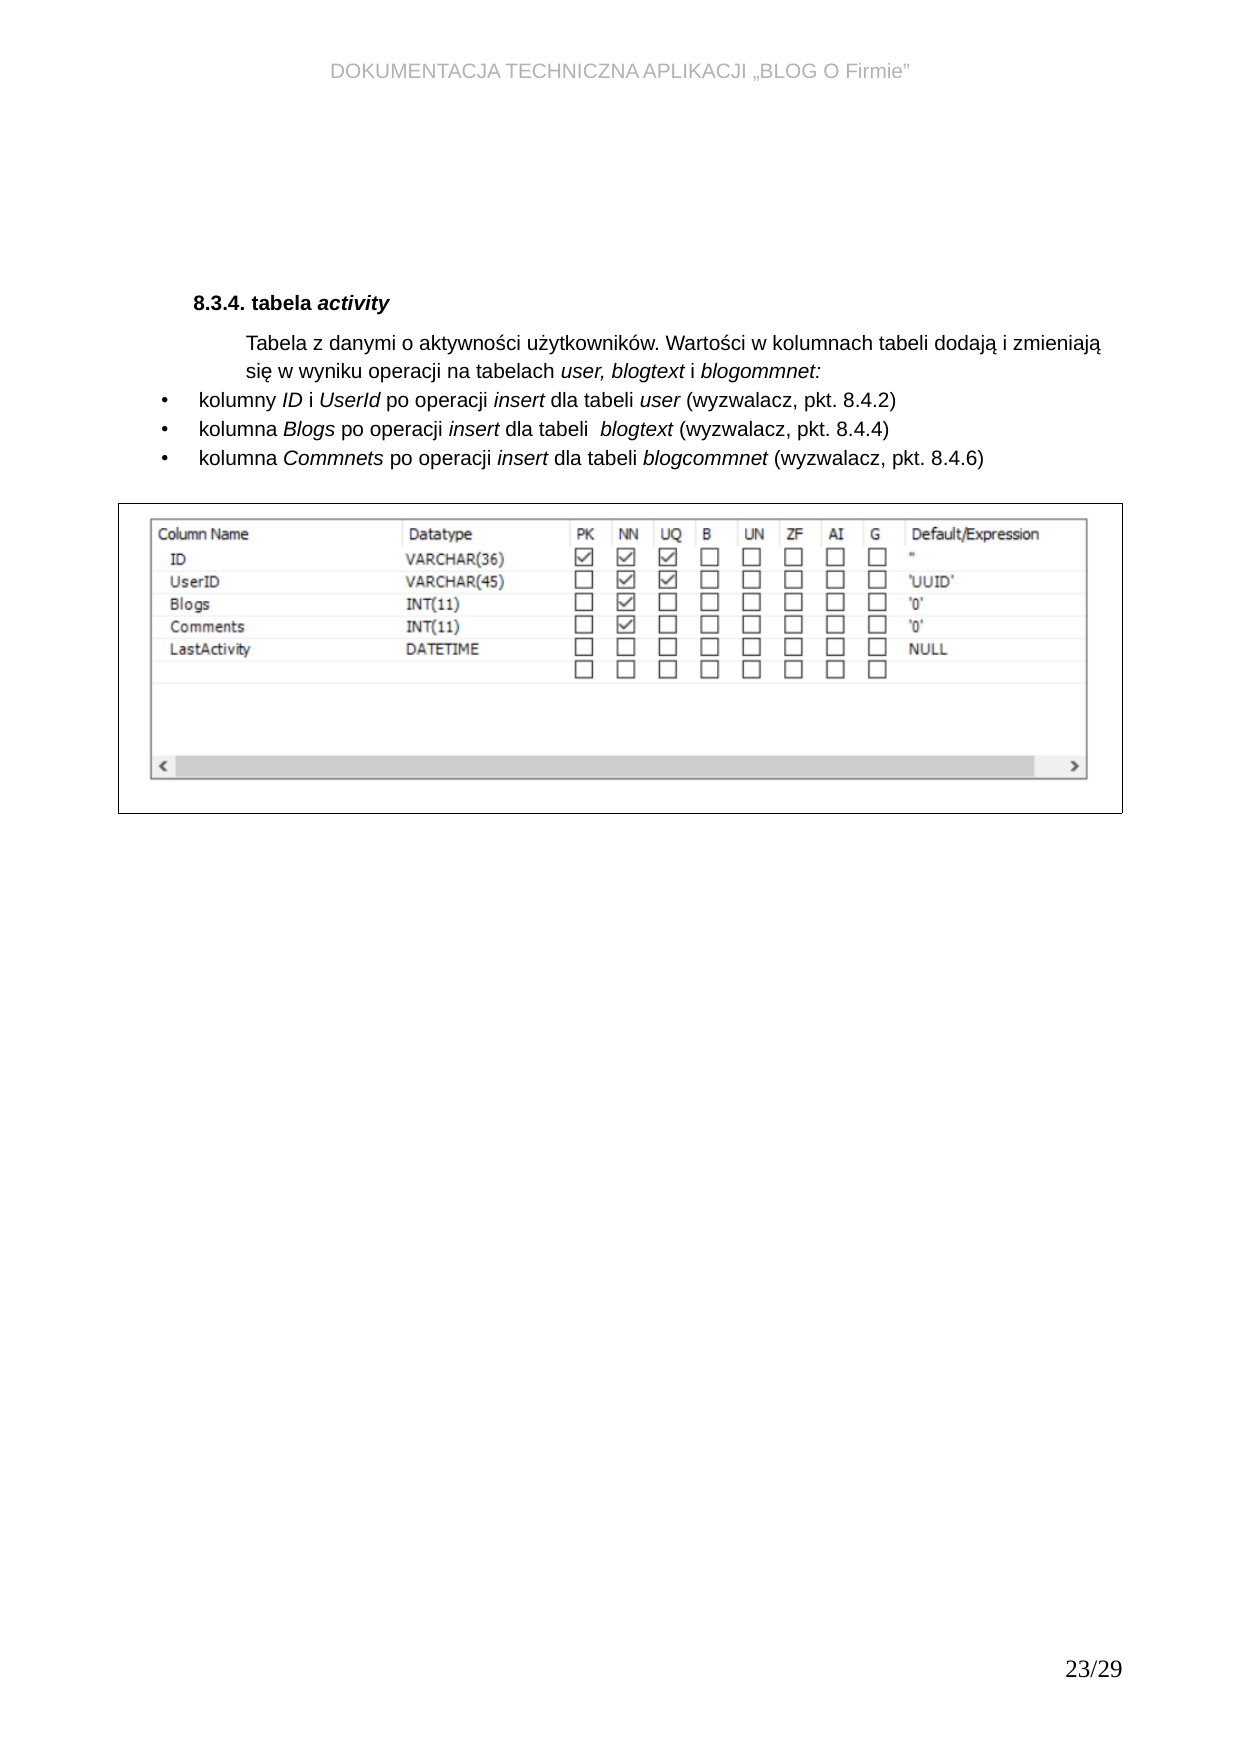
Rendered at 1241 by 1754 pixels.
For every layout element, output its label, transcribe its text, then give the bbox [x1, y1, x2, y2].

picture [144, 508, 1097, 784]
table_header [119, 504, 1122, 813]
list kolumny ID i UserId po operacji insert dla tabeli user (wyzwalacz, pkt. 8.4.2) [161, 388, 1122, 412]
list Tabela Activity [193, 290, 1122, 314]
list kolumna Commnets po operacji insert dla tabeli blogcommnet (wyzwalacz, pkt. 8.4.6) [161, 446, 1122, 469]
list kolumna Blogs po operacji insert dla tabeli blogtext (wyzwalacz, pkt. 8.4.4) [161, 417, 1122, 441]
list Tabela z danymi o aktywności użytkowników. Wartości w kolumnach tabeli dodają i zmieniają się w wyniku operacji na tabelach user, blogtext i blogommnet: [193, 330, 1122, 383]
